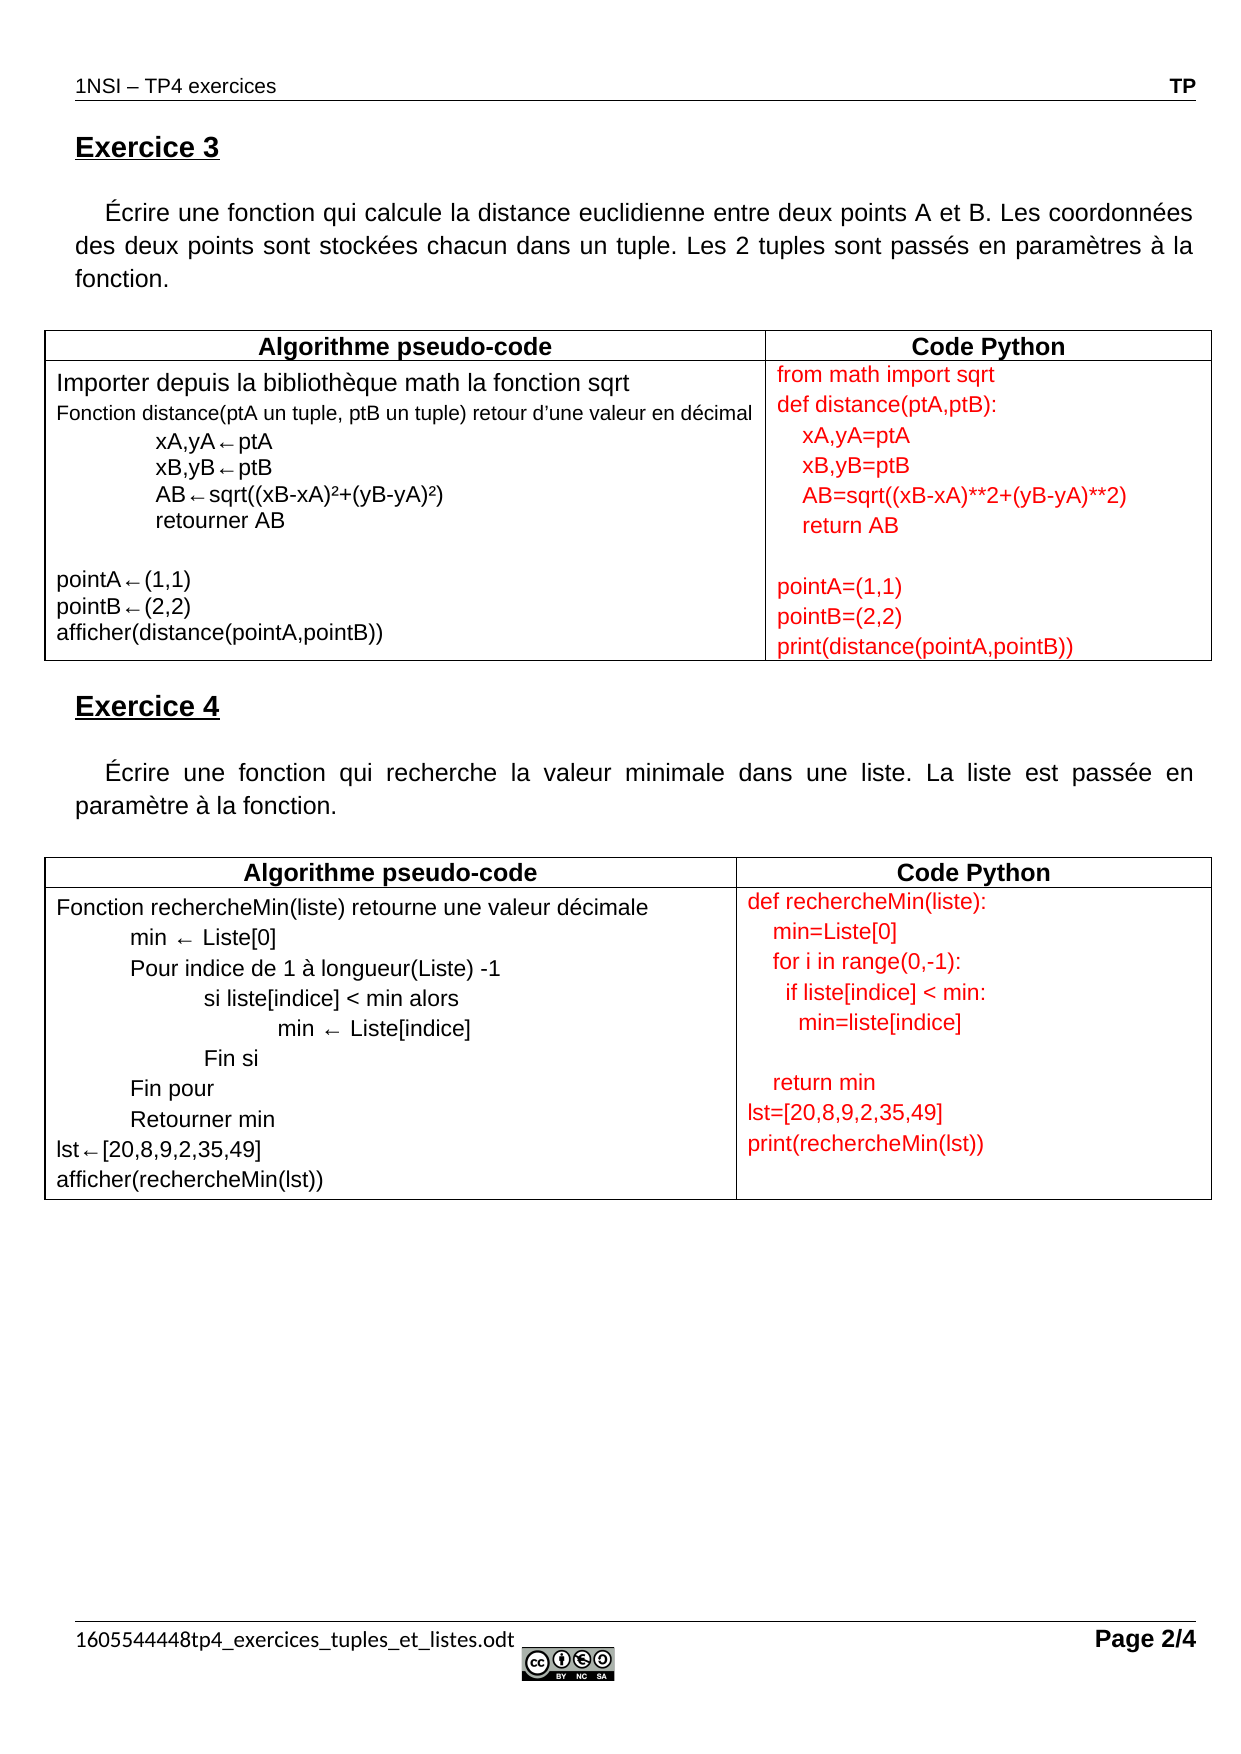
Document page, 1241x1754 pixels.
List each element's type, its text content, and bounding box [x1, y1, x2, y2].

table_cell Fonction rechercheMin(liste) retourne une valeur décimale min ← Liste[0] Pour indice de 1 à longueur(Liste) -1 si liste[indice] < min alors min ← Liste[indice] Fin si Fin pour Retourner min lst←[20,8,9,2,35,49] afficher(rechercheMin(lst)) [46, 888, 736, 1199]
text Exercice 3 [75, 129, 1196, 163]
table_header Algorithme pseudo-code [46, 858, 736, 887]
table_cell def rechercheMin(liste): min=Liste[0] for i in range(0,-1): if liste[indice] < min: min=liste[indice] return min lst=[20,8,9,2,35,49] print(rechercheMin(lst)) [737, 888, 1211, 1199]
text Écrire une fonction qui recherche la valeur minimale dans une liste. La liste est passée en paramètre à la fonction. [75, 758, 1196, 820]
text Écrire une fonction qui calcule la distance euclidienne entre deux points A et B. Les coordonnées des deux points sont stockées chacun dans un tuple. Les 2 tuples sont passés en paramètres à la fonction. [75, 198, 1196, 293]
table_header Algorithme pseudo-code [46, 331, 765, 360]
table_cell Importer depuis la bibliothèque math la fonction sqrt Fonction distance(ptA un tuple, ptB un tuple) retour d’une valeur en décimal xA,yA←ptA xB,yB←ptB AB←sqrt((xB-xA)²+(yB-yA)²) retourner AB pointA←(1,1) pointB←(2,2) afficher(distance(pointA,pointB)) [46, 361, 765, 659]
picture [521, 1647, 615, 1681]
text Exercice 4 [75, 689, 1196, 723]
table_header Code Python [737, 858, 1211, 887]
table_header Code Python [766, 331, 1211, 360]
table_cell from math import sqrt def distance(ptA,ptB): xA,yA=ptA xB,yB=ptB AB=sqrt((xB-xA)**2+(yB-yA)**2) return AB pointA=(1,1) pointB=(2,2) print(distance(pointA,pointB)) [766, 361, 1211, 659]
